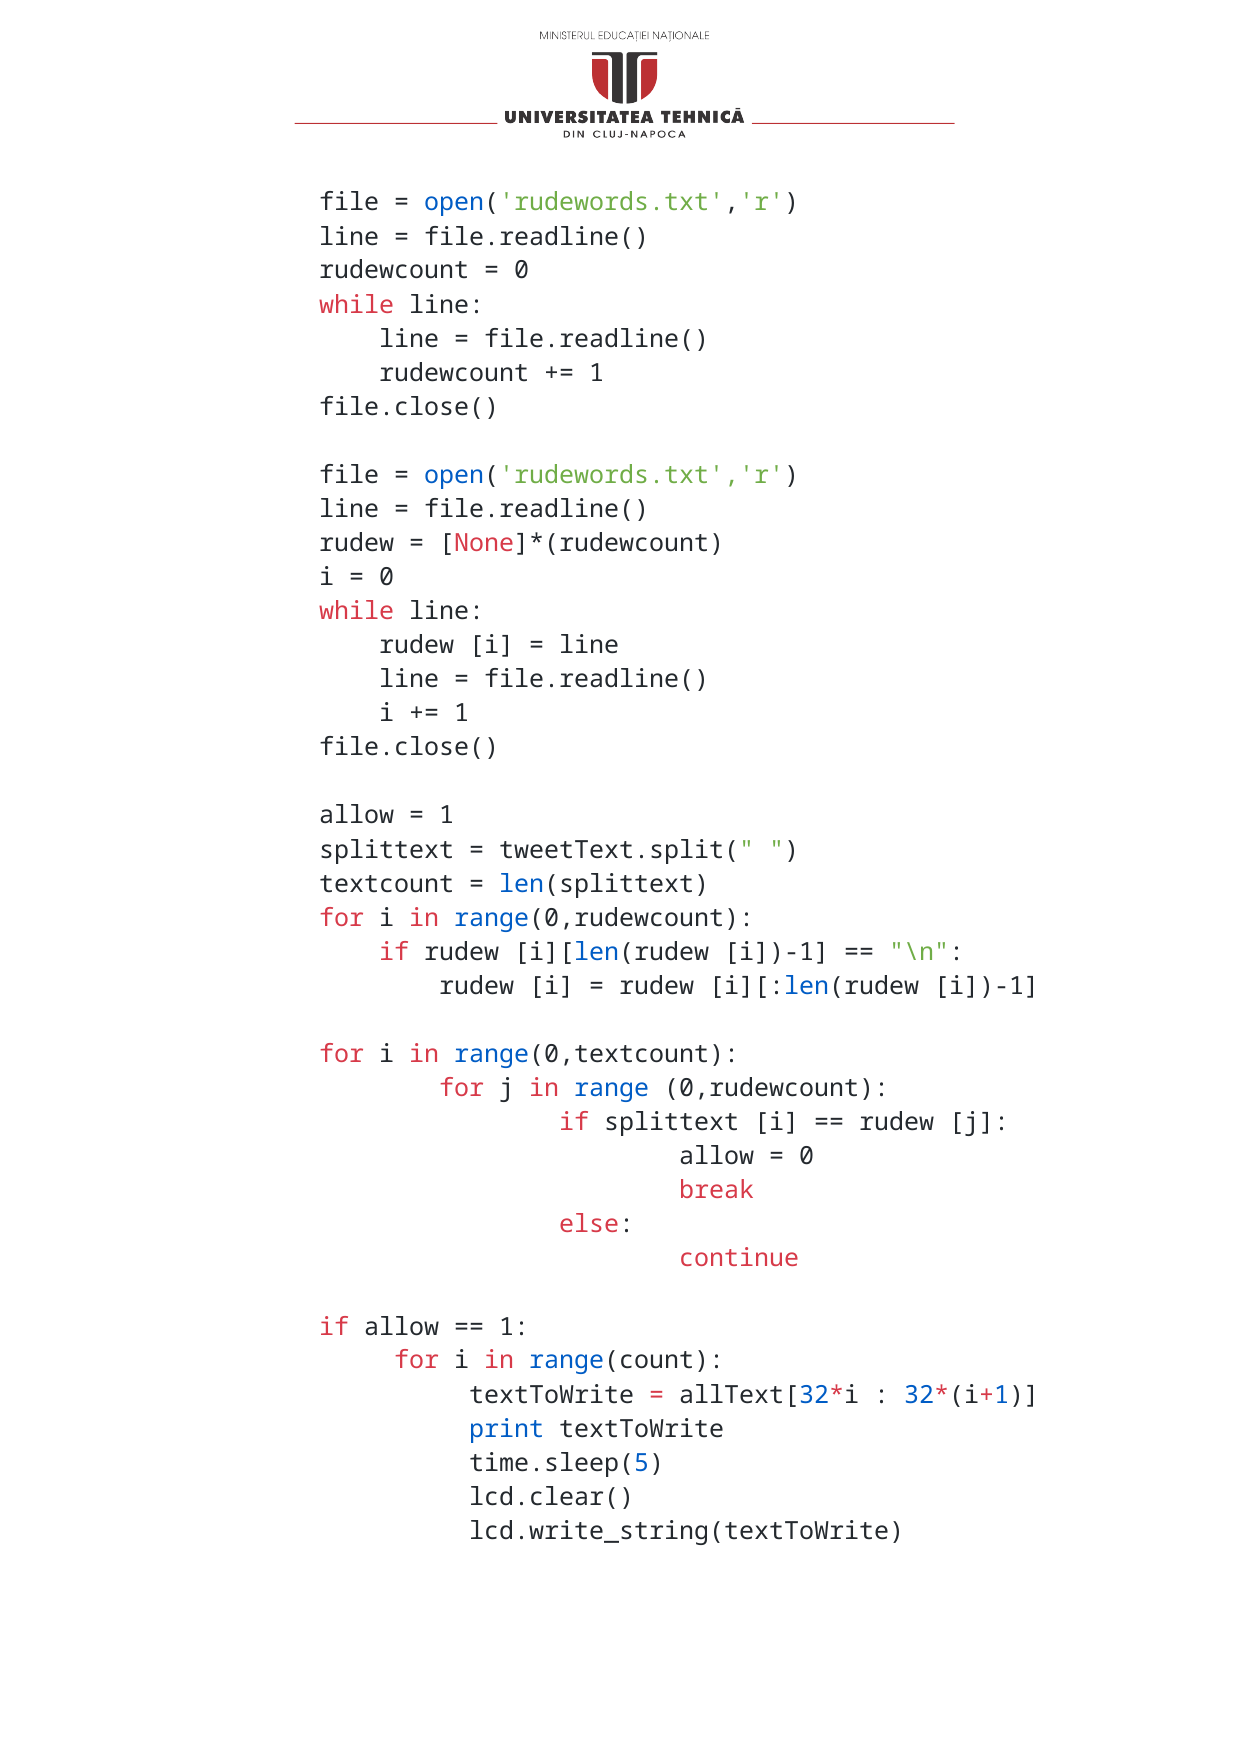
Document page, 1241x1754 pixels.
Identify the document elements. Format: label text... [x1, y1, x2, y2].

table_cell lcd.clear() [183, 1479, 1238, 1512]
table_cell [183, 150, 1238, 184]
table_cell print textToWrite [183, 1410, 1238, 1444]
table_cell [150, 150, 183, 184]
table_cell file = open('rudewords.txt','r') line = file.readline() rudewcount = 0 while line: line = file.readline() rudewcount += 1 file.close() file = open('rudewords.txt','r') line = file.readline() rudew = [None]*(rudewcount) i = 0 while line: rudew [i] = line line = file.readline() i += 1 file.close() allow = 1 splittext = tweetText.split(" ") textcount = len(splittext) for i in range(0,rudewcount): if rudew [i][len(rudew [i])-1] == "\n": rudew [i] = rudew [i][:len(rudew [i])-1] for i in range(0,textcount): for j in range (0,rudewcount): if splittext [i] == rudew [j]: allow = 0 break else: continue if allow == 1: [183, 184, 1238, 1342]
table_cell [150, 1342, 183, 1376]
table_cell [150, 1410, 183, 1444]
table_cell [150, 1444, 183, 1478]
table_cell textToWrite = allText[32*i : 32*(i+1)] [183, 1376, 1238, 1410]
table_cell for i in range(count): [183, 1342, 1238, 1376]
table_cell [150, 184, 183, 1342]
table_cell [150, 1513, 183, 1547]
table_cell lcd.write_string(textToWrite) [183, 1513, 1238, 1547]
table_cell [150, 1376, 183, 1410]
table_cell time.sleep(5) [183, 1444, 1238, 1478]
table_cell [150, 1547, 183, 1581]
table_cell [150, 1479, 183, 1512]
table_cell [183, 1547, 1238, 1581]
